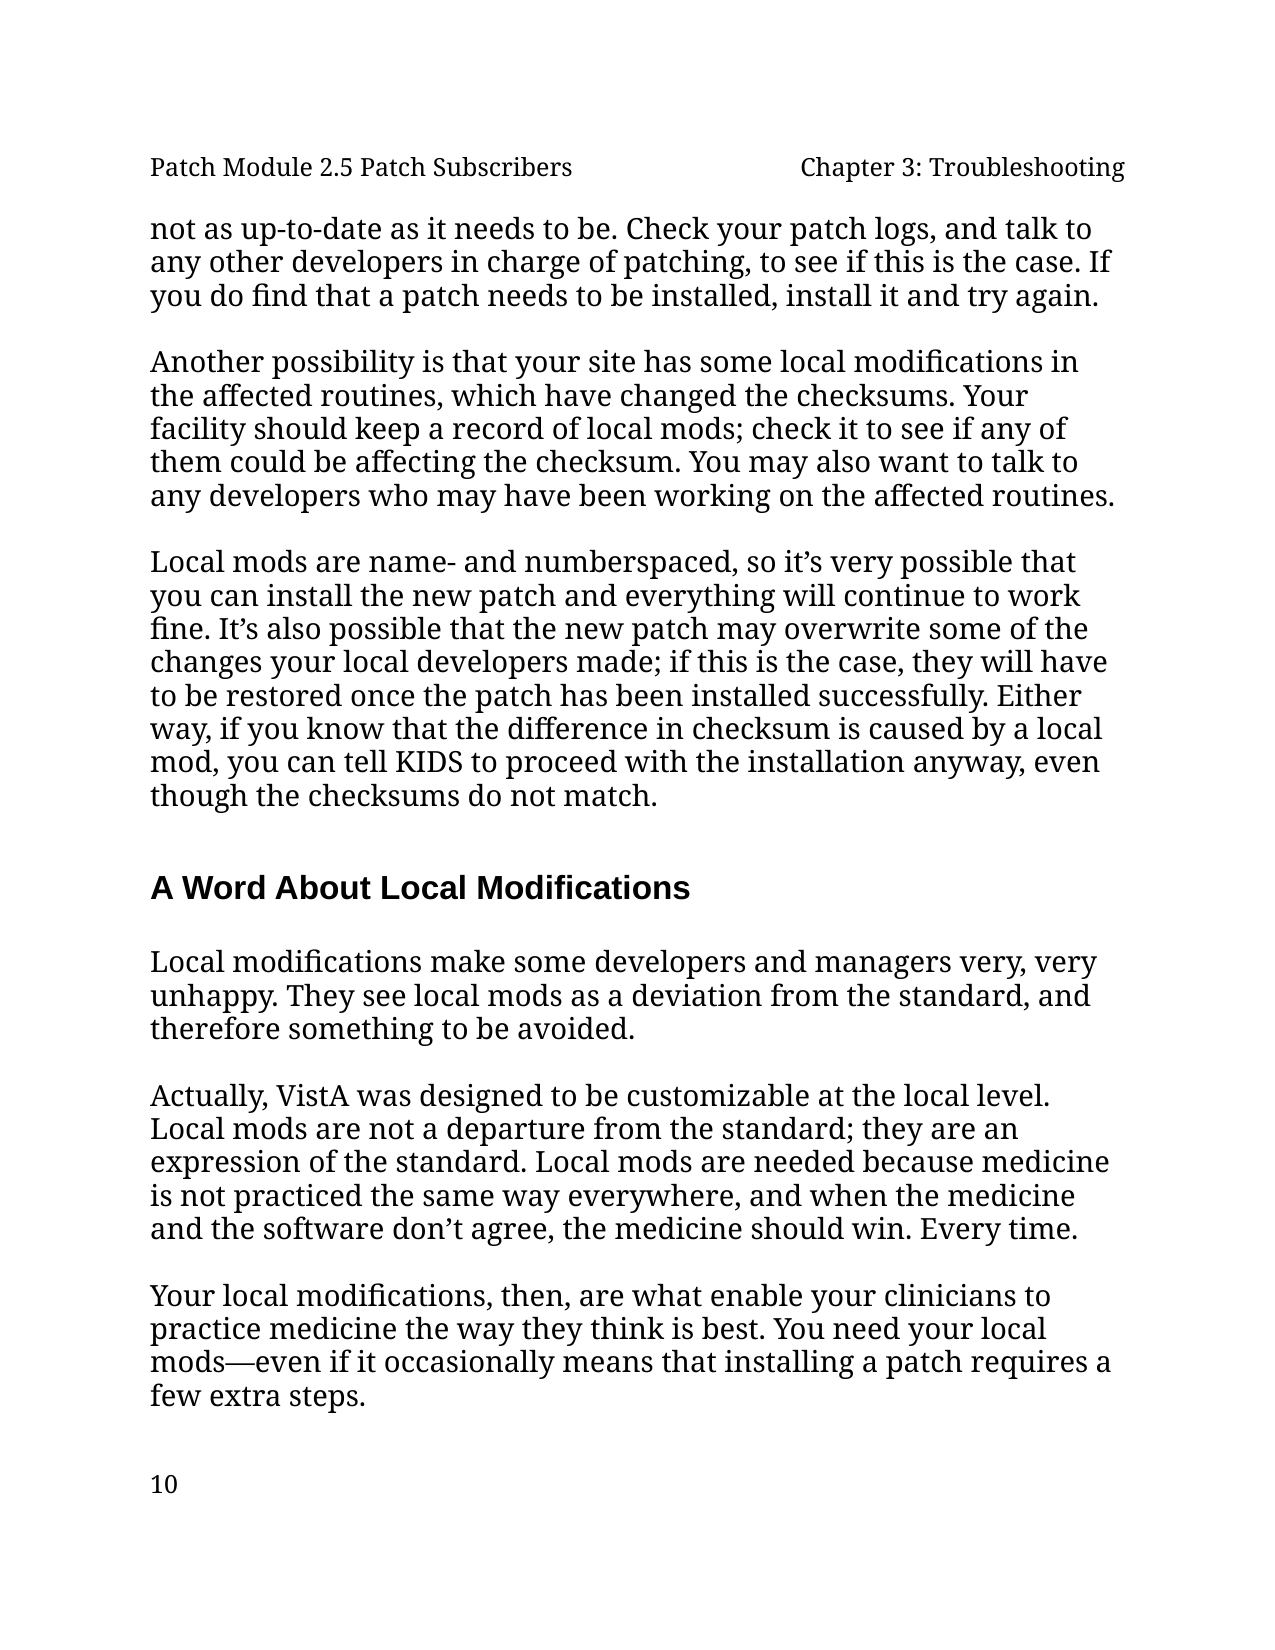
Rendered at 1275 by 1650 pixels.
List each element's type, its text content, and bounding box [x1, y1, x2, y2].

text Local mods are name- and numberspaced, so it’s very possible that you can install the new patch and everything will continue to work fine. It’s also possible that the new patch may overwrite some of the changes your local developers made; if this is the case, they will have to be restored once the patch has been installed successfully. Either way, if you know that the difference in checksum is caused by a local mod, you can tell KIDS to proceed with the installation anyway, even though the checksums do not match. [150, 546, 1125, 813]
text Actually, VistA was designed to be customizable at the local level. Local mods are not a departure from the standard; they are an expression of the standard. Local mods are needed because medicine is not practiced the same way everywhere, and when the medicine and the software don’t agree, the medicine should win. Every time. [150, 1079, 1125, 1246]
subtitle A Word About Local Modifications [150, 846, 1125, 913]
text Local modifications make some developers and managers very, very unhappy. They see local mods as a deviation from the standard, and therefore something to be avoided. [150, 946, 1125, 1046]
text not as up-to-date as it needs to be. Check your patch logs, and talk to any other developers in charge of patching, to see if this is the case. If you do find that a patch needs to be installed, install it and try again. [150, 213, 1125, 313]
text Your local modifications, then, are what enable your clinicians to practice medicine the way they think is best. You need your local mods—even if it occasionally means that installing a patch requires a few extra steps. [150, 1279, 1125, 1413]
text Another possibility is that your site has some local modifications in the affected routines, which have changed the checksums. Your facility should keep a record of local mods; check it to see if any of them could be affecting the checksum. You may also want to talk to any developers who may have been working on the affected routines. [150, 346, 1125, 513]
